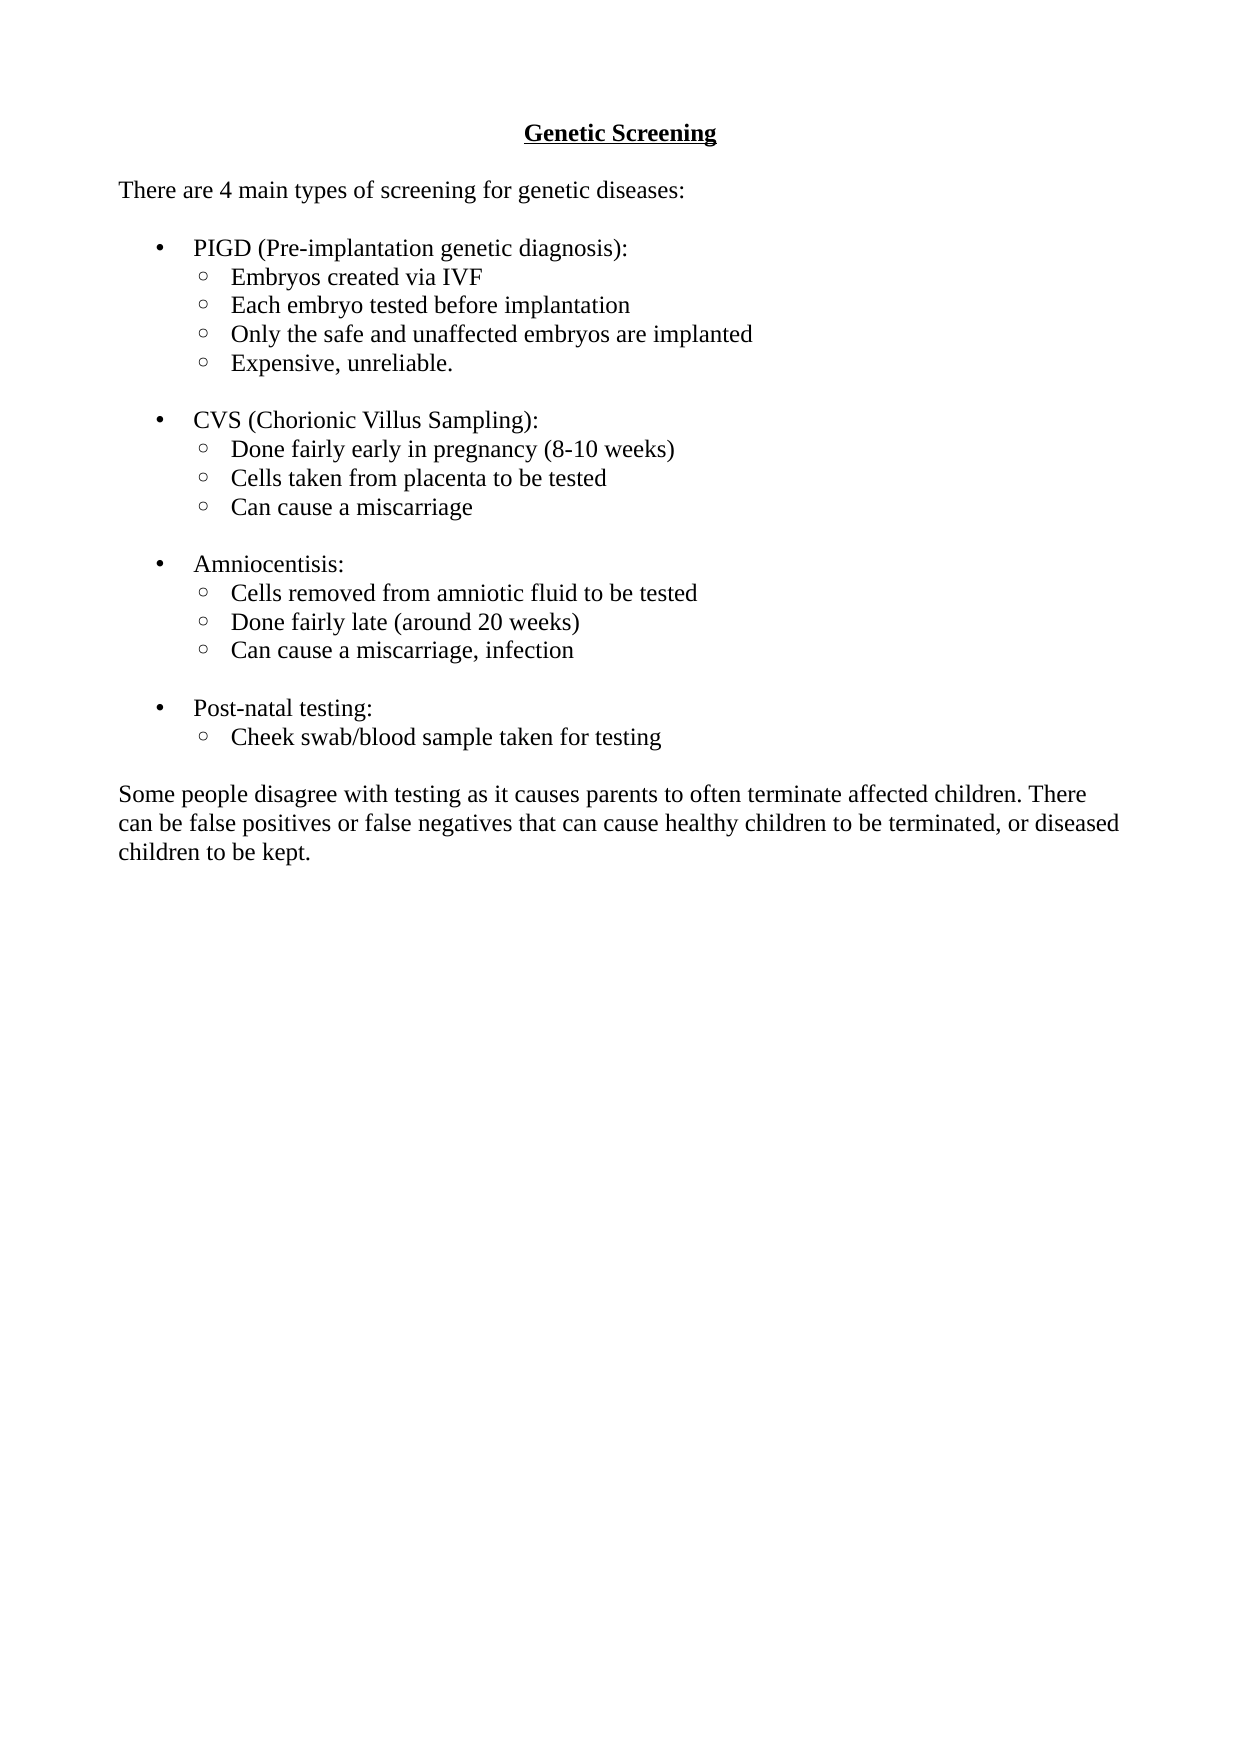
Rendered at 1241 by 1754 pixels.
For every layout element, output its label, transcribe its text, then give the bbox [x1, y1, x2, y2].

list Can cause a miscarriage, infection [193, 636, 1122, 664]
list Done fairly early in pregnancy (8-10 weeks) [193, 434, 1122, 463]
list CVS (Chorionic Villus Sampling): [156, 406, 1122, 434]
text There are 4 main types of screening for genetic diseases: [118, 176, 1122, 204]
list Cheek swab/blood sample taken for testing [193, 722, 1122, 751]
list Amniocentisis: [156, 549, 1122, 578]
list Cells taken from placenta to be tested [193, 463, 1122, 492]
list Expensive, unreliable. [193, 348, 1122, 377]
text Genetic Screening [118, 118, 1122, 147]
list Each embryo tested before implantation [193, 291, 1122, 319]
list Done fairly late (around 20 weeks) [193, 607, 1122, 636]
list Post-natal testing: [156, 693, 1122, 722]
list Can cause a miscarriage [193, 492, 1122, 521]
text Some people disagree with testing as it causes parents to often terminate affected children. There can be false positives or false negatives that can cause healthy children to be terminated, or diseased children to be kept. [118, 779, 1122, 866]
list PIGD (Pre-implantation genetic diagnosis): [156, 233, 1122, 262]
list Cells removed from amniotic fluid to be tested [193, 578, 1122, 607]
list Only the safe and unaffected embryos are implanted [193, 319, 1122, 348]
list Embryos created via IVF [193, 262, 1122, 291]
